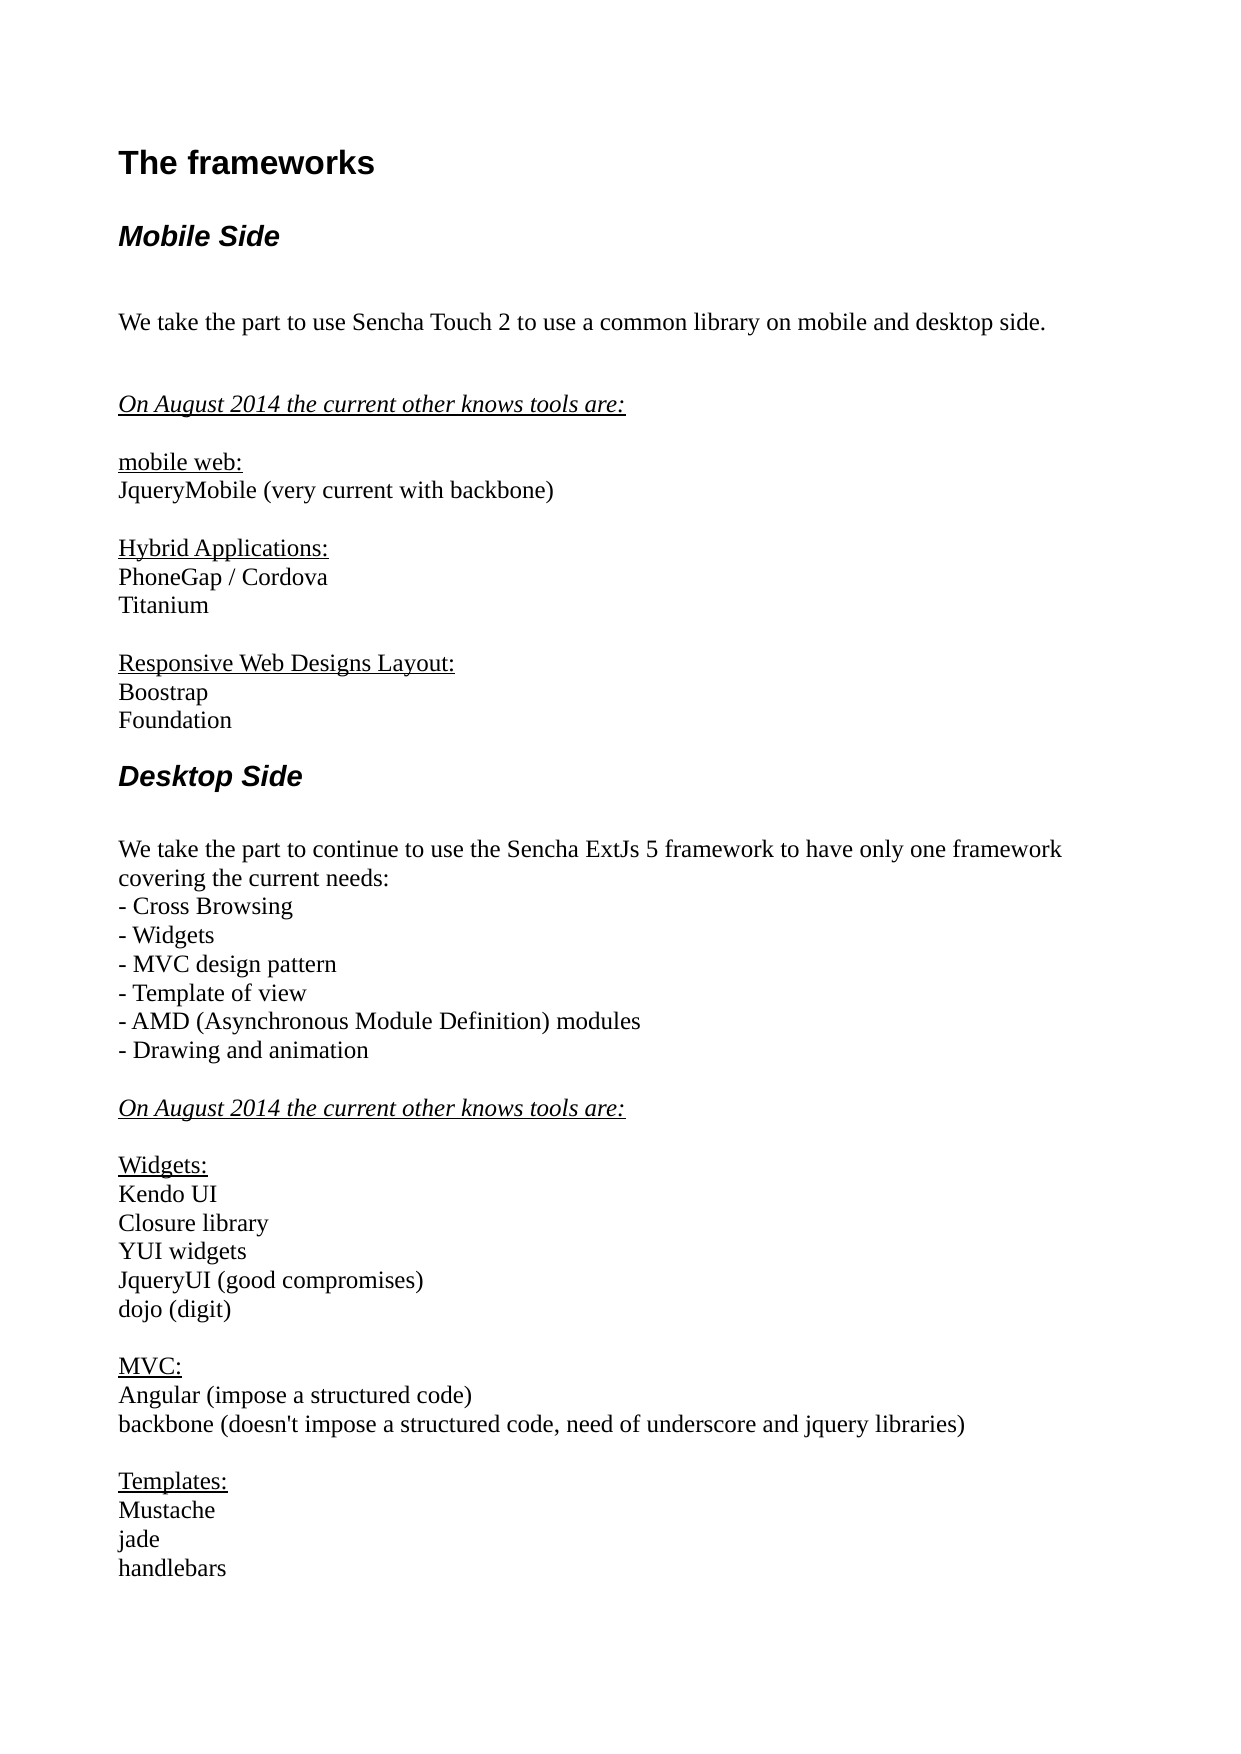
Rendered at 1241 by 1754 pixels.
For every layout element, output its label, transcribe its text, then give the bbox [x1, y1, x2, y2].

text We take the part to continue to use the Sencha ExtJs 5 framework to have only one framework covering the current needs: [118, 834, 1122, 891]
text JqueryMobile (very current with backbone) [118, 475, 1122, 504]
text jade [118, 1524, 1122, 1553]
text Closure library [118, 1208, 1122, 1236]
text Hybrid Applications: [118, 533, 1122, 562]
text - AMD (Asynchronous Module Definition) modules [118, 1006, 1122, 1035]
text PhoneGap / Cordova [118, 562, 1122, 590]
text - Widgets [118, 920, 1122, 949]
text YUI widgets [118, 1236, 1122, 1265]
text Foundation [118, 705, 1122, 734]
text - Drawing and animation [118, 1035, 1122, 1064]
text mobile web: [118, 447, 1122, 475]
text Widgets: [118, 1150, 1122, 1179]
text We take the part to use Sencha Touch 2 to use a common library on mobile and desktop side. [118, 307, 1122, 335]
subtitle The frameworks [118, 143, 1122, 182]
text dojo (digit) [118, 1294, 1122, 1323]
text On August 2014 the current other knows tools are: [118, 389, 1122, 418]
text Templates: [118, 1466, 1122, 1495]
text - Template of view [118, 978, 1122, 1006]
text Boostrap [118, 677, 1122, 705]
subtitle Desktop Side [118, 759, 1122, 793]
subtitle Mobile Side [118, 219, 1122, 253]
text On August 2014 the current other knows tools are: [118, 1093, 1122, 1121]
text handlebars [118, 1553, 1122, 1581]
text - Cross Browsing [118, 891, 1122, 920]
text Mustache [118, 1495, 1122, 1524]
text Responsive Web Designs Layout: [118, 648, 1122, 677]
text Angular (impose a structured code) [118, 1380, 1122, 1409]
text MVC: [118, 1351, 1122, 1380]
text backbone (doesn't impose a structured code, need of underscore and jquery libraries) [118, 1409, 1122, 1438]
text JqueryUI (good compromises) [118, 1265, 1122, 1294]
text - MVC design pattern [118, 949, 1122, 978]
text Titanium [118, 590, 1122, 619]
text Kendo UI [118, 1179, 1122, 1208]
